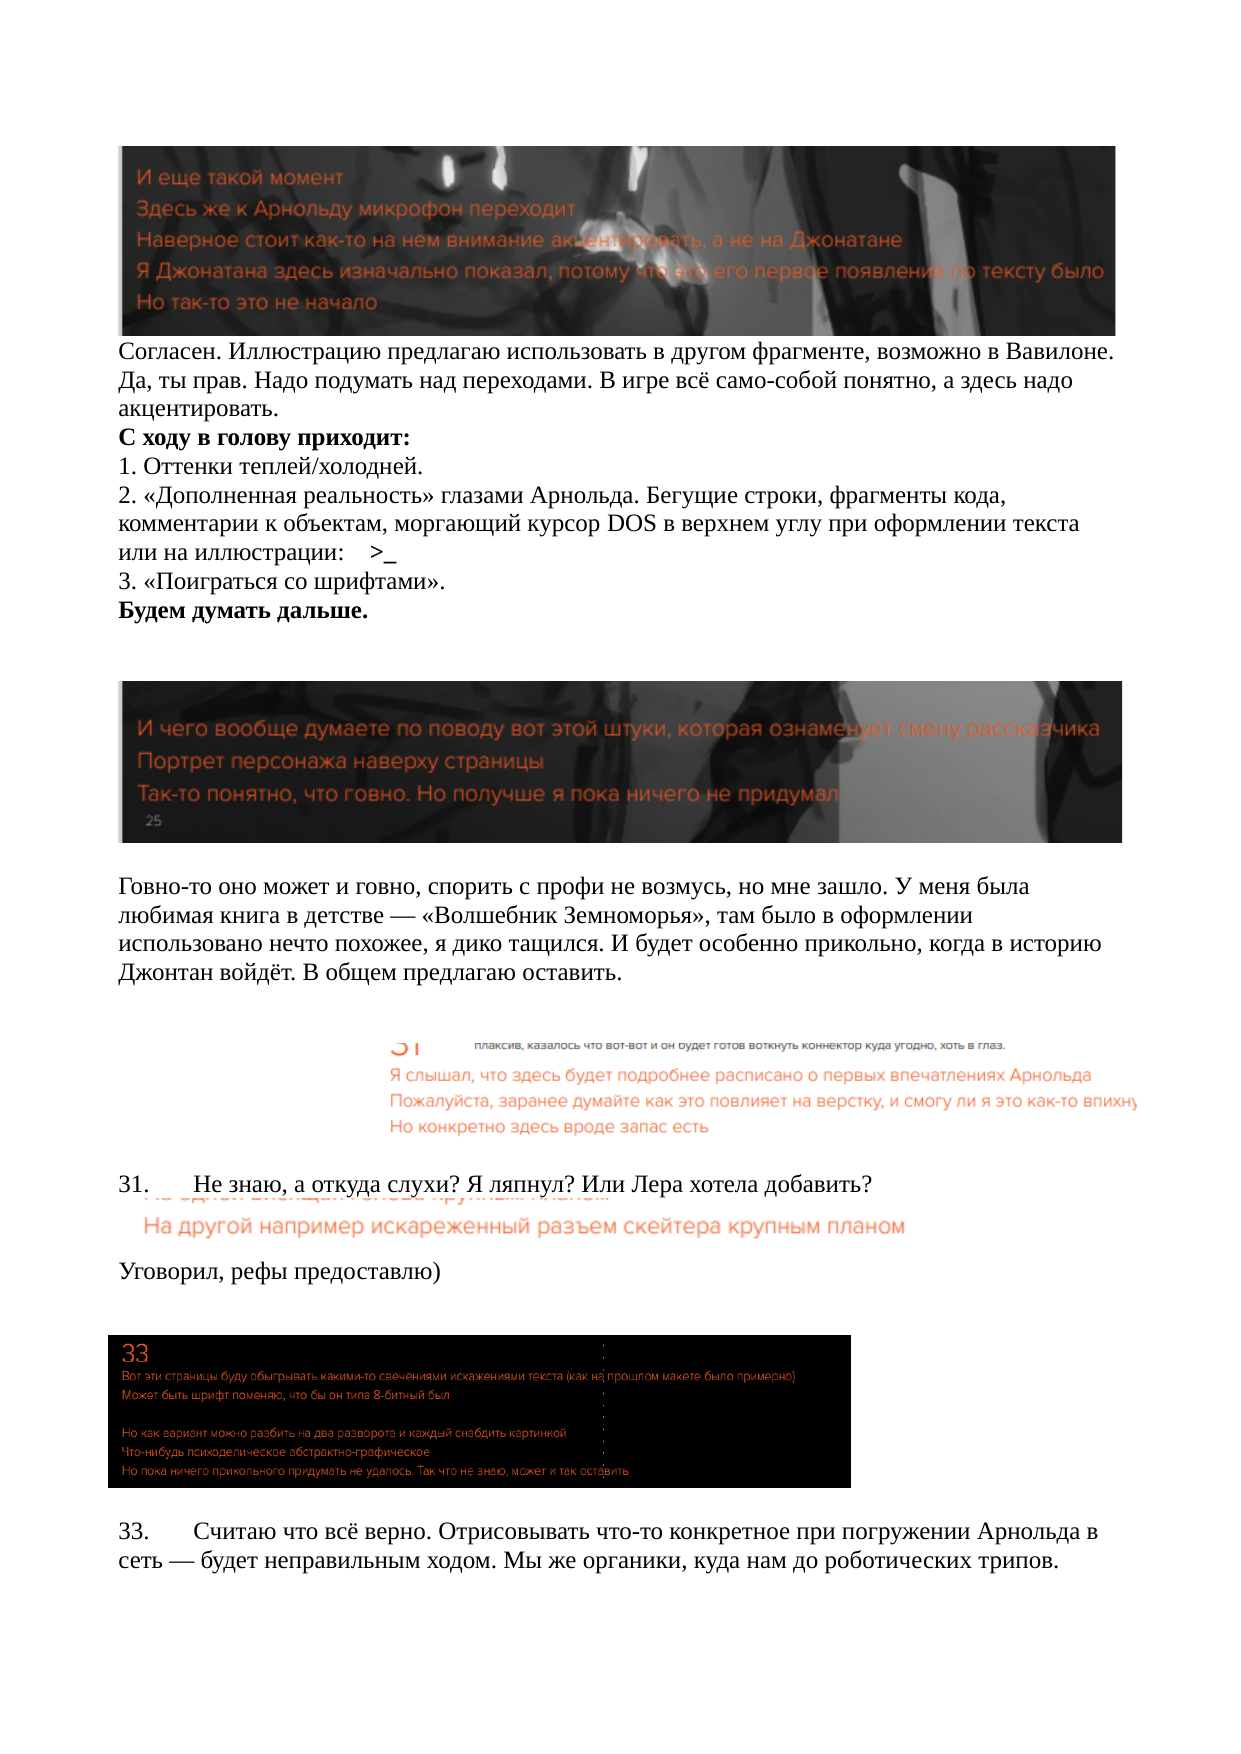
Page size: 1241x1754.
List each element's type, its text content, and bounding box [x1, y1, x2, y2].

picture [118, 146, 1123, 336]
text Согласен. Иллюстрацию предлагаю использовать в другом фрагменте, возможно в Вавилоне. [118, 336, 1122, 365]
list Считаю что всё верно. Отрисовывать что-то конкретное при погружении Арнольда в сеть — будет неправильным ходом. Мы же органики, куда нам до роботических трипов. [118, 1516, 1122, 1573]
picture [356, 1043, 1137, 1141]
picture [118, 681, 1123, 843]
picture [122, 1198, 918, 1256]
text Уговорил, рефы предоставлю) [118, 1198, 1122, 1284]
text 2. «Дополненная реальность» глазами Арнольда. Бегущие строки, фрагменты кода, комментарии к объектам, моргающий курсор DOS в верхнем углу при оформлении текста или на иллюстрации: >_ 3. «Поиграться со шрифтами». Будем думать дальше. [118, 480, 1122, 623]
text Да, ты прав. Надо подумать над переходами. В игре всё само-собой понятно, а здесь надо акцентировать. С ходу в голову приходит: 1. Оттенки теплей/холодней. [118, 365, 1122, 480]
list Не знаю, а откуда слухи? Я ляпнул? Или Лера хотела добавить? [118, 1169, 1122, 1198]
text Говно-то оно может и говно, спорить с профи не возмусь, но мне зашло. У меня была любимая книга в детстве — «Волшебник Земноморья», там было в оформлении использовано нечто похожее, я дико тащился. И будет особенно прикольно, когда в историю Джонтан войдёт. В общем предлагаю оставить. [118, 871, 1122, 986]
picture [108, 1335, 851, 1488]
